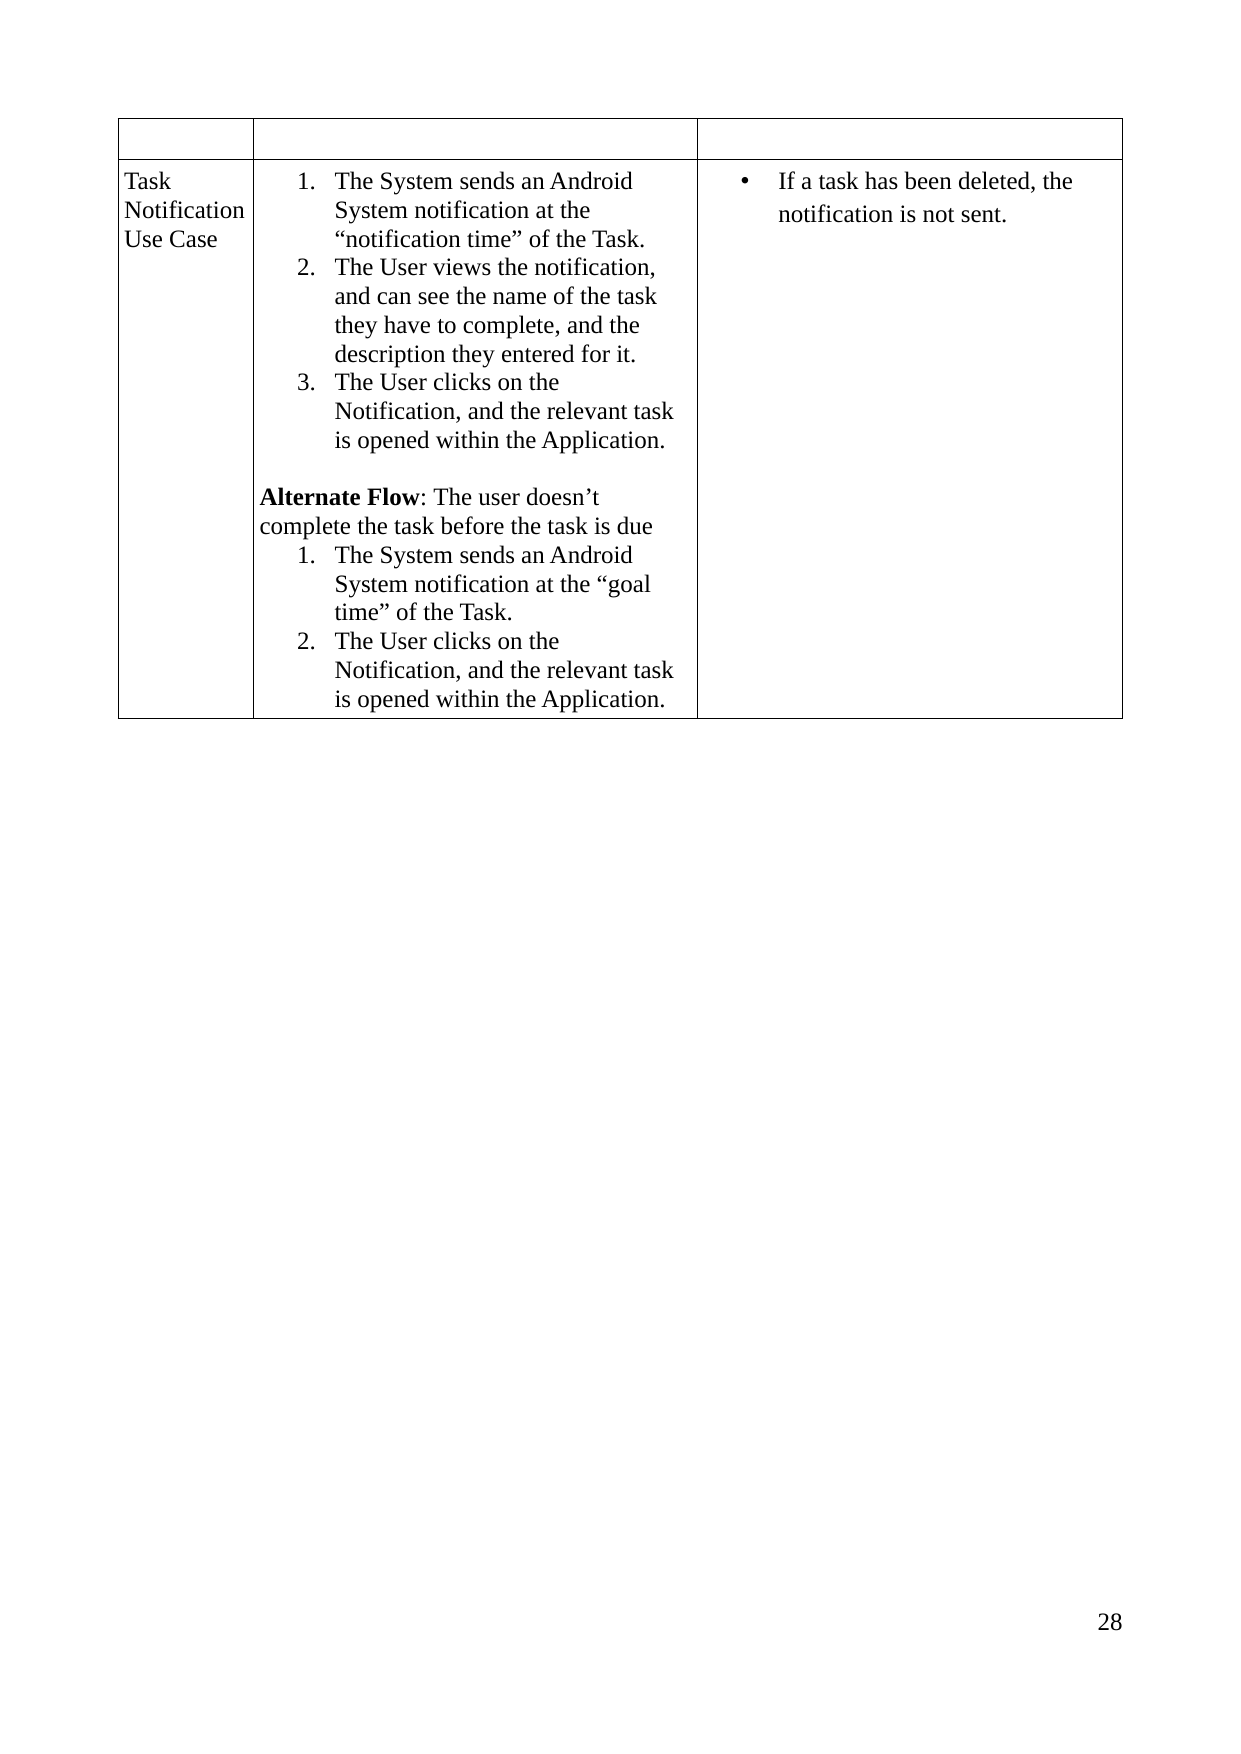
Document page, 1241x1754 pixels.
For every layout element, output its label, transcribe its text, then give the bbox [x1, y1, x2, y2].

table_cell [698, 119, 1122, 159]
table_cell Task Notification Use Case [119, 160, 253, 718]
table_cell The System sends an Android System notification at the “notification time” of the Task. The User views the notification, and can see the name of the task they have to complete, and the description they entered for it. The User clicks on the Notification, and the relevant task is opened within the Application. Alternate Flow: The user doesn’t complete the task before the task is due The System sends an Android System notification at the “goal time” of the Task. The User clicks on the Notification, and the relevant task is opened within the Application. [254, 160, 697, 718]
table_cell [119, 119, 253, 159]
table_cell [254, 119, 697, 159]
table_cell If a task has been deleted, the notification is not sent. [698, 160, 1122, 718]
